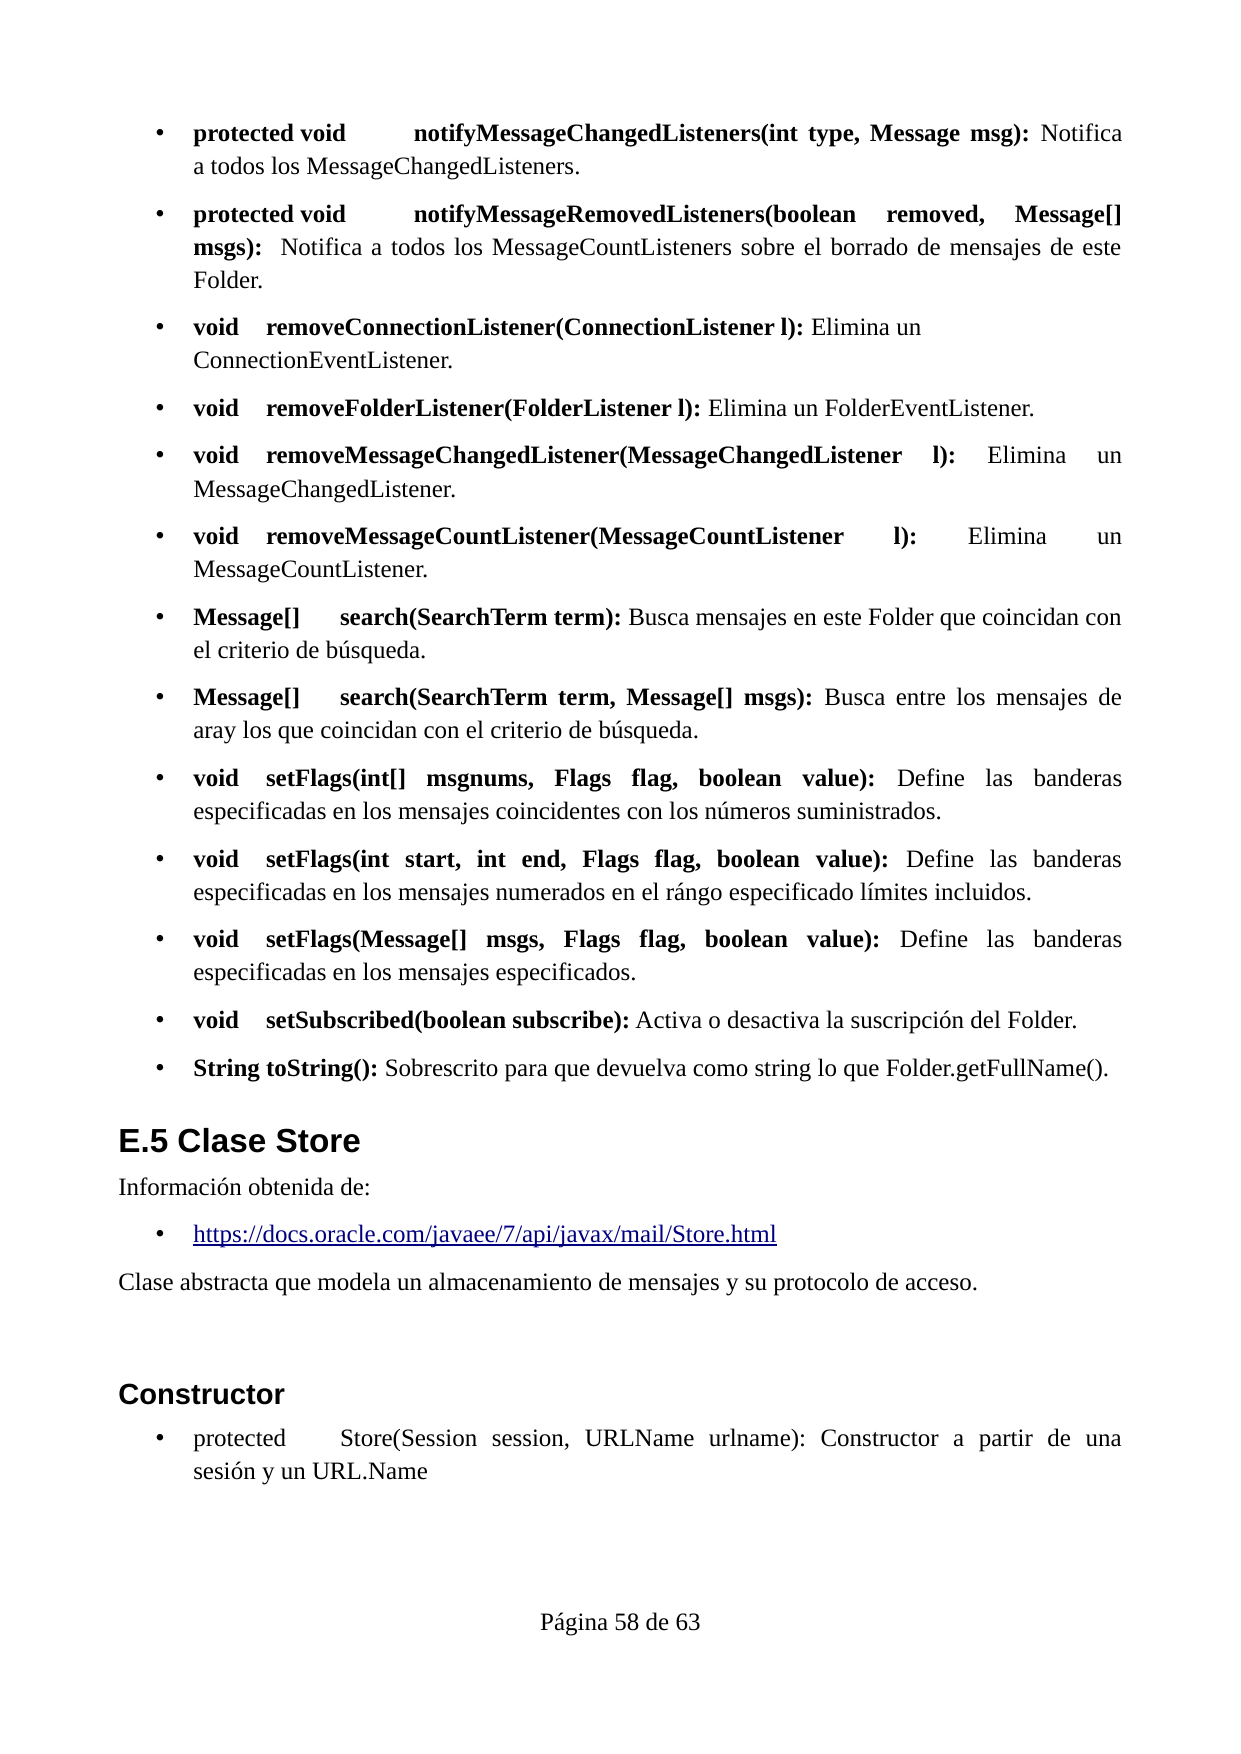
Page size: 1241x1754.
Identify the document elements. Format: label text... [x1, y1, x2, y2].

list protected Store(Session session, URLName urlname): Constructor a partir de una sesión y un URL.Name [156, 1423, 1122, 1485]
text Clase abstracta que modela un almacenamiento de mensajes y su protocolo de acceso. [118, 1267, 1122, 1296]
list Message[] search(SearchTerm term): Busca mensajes en este Folder que coincidan con el criterio de búsqueda. [156, 602, 1122, 664]
list https://docs.oracle.com/javaee/7/api/javax/mail/Store.html [156, 1219, 1122, 1248]
list void removeMessageChangedListener(MessageChangedListener l): Elimina un MessageChangedListener. [156, 441, 1122, 502]
text Información obtenida de: [118, 1172, 1122, 1201]
list String toString(): Sobrescrito para que devuelva como string lo que Folder.getFullName(). [156, 1053, 1122, 1081]
list void setFlags(int start, int end, Flags flag, boolean value): Define las banderas especificadas en los mensajes numerados en el rángo especificado límites incluidos. [156, 844, 1122, 906]
list void setFlags(int[] msgnums, Flags flag, boolean value): Define las banderas especificadas en los mensajes coincidentes con los números suministrados. [156, 763, 1122, 825]
list Message[] search(SearchTerm term, Message[] msgs): Busca entre los mensajes de aray los que coincidan con el criterio de búsqueda. [156, 682, 1122, 744]
subtitle Constructor [118, 1377, 1122, 1411]
subtitle E.5 Clase Store [118, 1121, 1122, 1159]
list void removeFolderListener(FolderListener l): Elimina un FolderEventListener. [156, 393, 1122, 422]
list void setSubscribed(boolean subscribe): Activa o desactiva la suscripción del Folder. [156, 1005, 1122, 1034]
list protected void notifyMessageChangedListeners(int type, Message msg): Notifica a todos los MessageChangedListeners. [156, 118, 1122, 180]
list void removeMessageCountListener(MessageCountListener l): Elimina un MessageCountListener. [156, 521, 1122, 583]
list void removeConnectionListener(ConnectionListener l): Elimina un ConnectionEventListener. [156, 312, 1122, 374]
list protected void notifyMessageRemovedListeners(boolean removed, Message[] msgs): Notifica a todos los MessageCountListeners sobre el borrado de mensajes de este Folder. [156, 199, 1122, 293]
list void setFlags(Message[] msgs, Flags flag, boolean value): Define las banderas especificadas en los mensajes especificados. [156, 924, 1122, 986]
